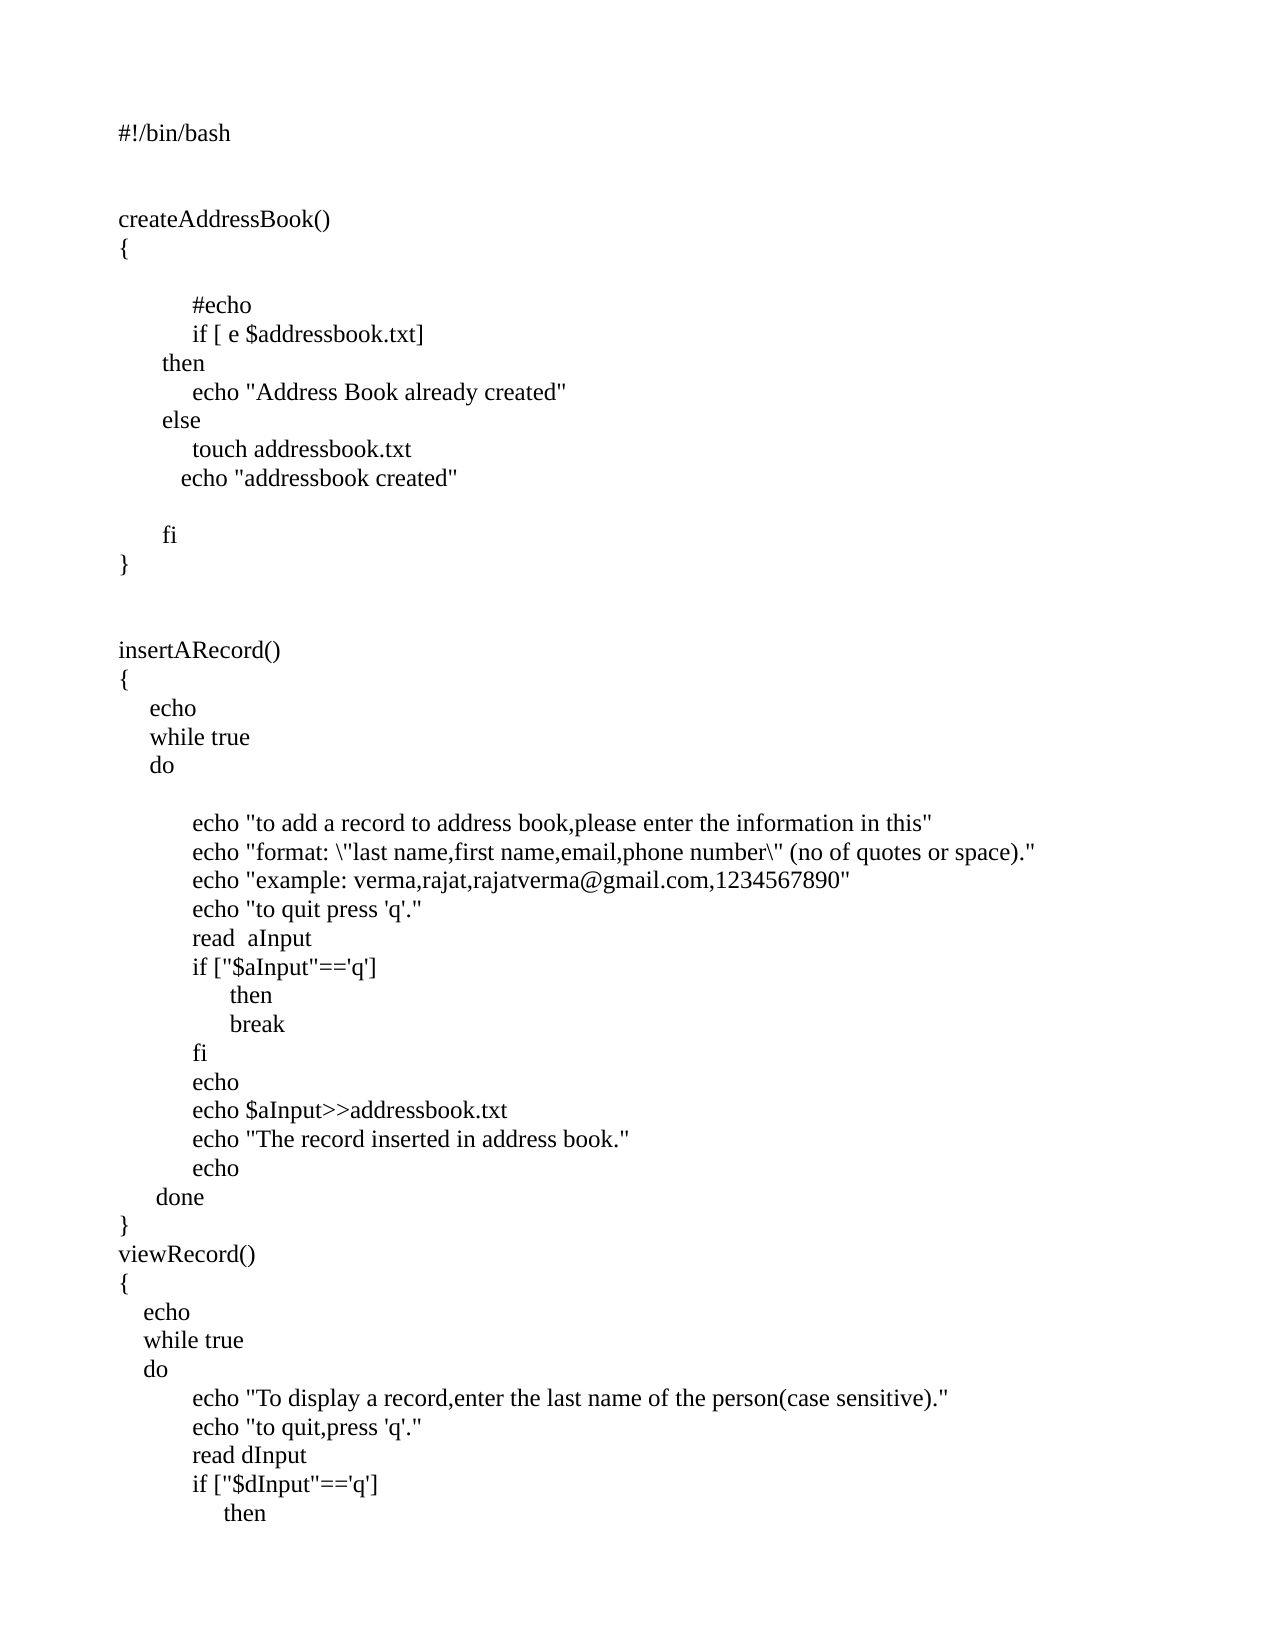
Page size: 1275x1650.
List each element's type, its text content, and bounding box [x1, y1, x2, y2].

text echo "to quit,press 'q'." [118, 1412, 1157, 1441]
text break [118, 1009, 1157, 1038]
text touch addressbook.txt [118, 434, 1157, 463]
text echo [118, 1153, 1157, 1182]
text fi [118, 1038, 1157, 1067]
text read dInput [118, 1441, 1157, 1469]
text do [118, 1354, 1157, 1383]
text echo [118, 1297, 1157, 1326]
text done [118, 1182, 1157, 1211]
text if [ e $addressbook.txt] [118, 319, 1157, 348]
text { [118, 233, 1157, 262]
text } [118, 549, 1157, 578]
text echo "The record inserted in address book." [118, 1124, 1157, 1153]
text while true [118, 1326, 1157, 1354]
text viewRecord() [118, 1239, 1157, 1268]
text while true [118, 722, 1157, 751]
text then [118, 348, 1157, 377]
text if ["$aInput"=='q'] [118, 952, 1157, 981]
text echo $aInput>>addressbook.txt [118, 1096, 1157, 1124]
text echo "to add a record to address book,please enter the information in this" [118, 808, 1157, 837]
text if ["$dInput"=='q'] [118, 1469, 1157, 1498]
text echo "To display a record,enter the last name of the person(case sensitive)." [118, 1383, 1157, 1412]
text echo [118, 693, 1157, 722]
text } [118, 1211, 1157, 1239]
text else [118, 406, 1157, 434]
text then [118, 1498, 1157, 1527]
text read aInput [118, 923, 1157, 952]
text then [118, 981, 1157, 1009]
text #!/bin/bash [118, 118, 1157, 147]
text createAddressBook() [118, 204, 1157, 233]
text echo "format: \"last name,first name,email,phone number\" (no of quotes or space)." [118, 837, 1157, 866]
text #echo [118, 291, 1157, 319]
text echo [118, 1067, 1157, 1096]
text { [118, 1268, 1157, 1297]
text echo "Address Book already created" [118, 377, 1157, 406]
text echo "addressbook created" [118, 463, 1157, 492]
text echo "example: verma,rajat,rajatverma@gmail.com,1234567890" [118, 866, 1157, 894]
text insertARecord() [118, 636, 1157, 664]
text do [118, 751, 1157, 779]
text echo "to quit press 'q'." [118, 894, 1157, 923]
text fi [118, 521, 1157, 549]
text { [118, 664, 1157, 693]
